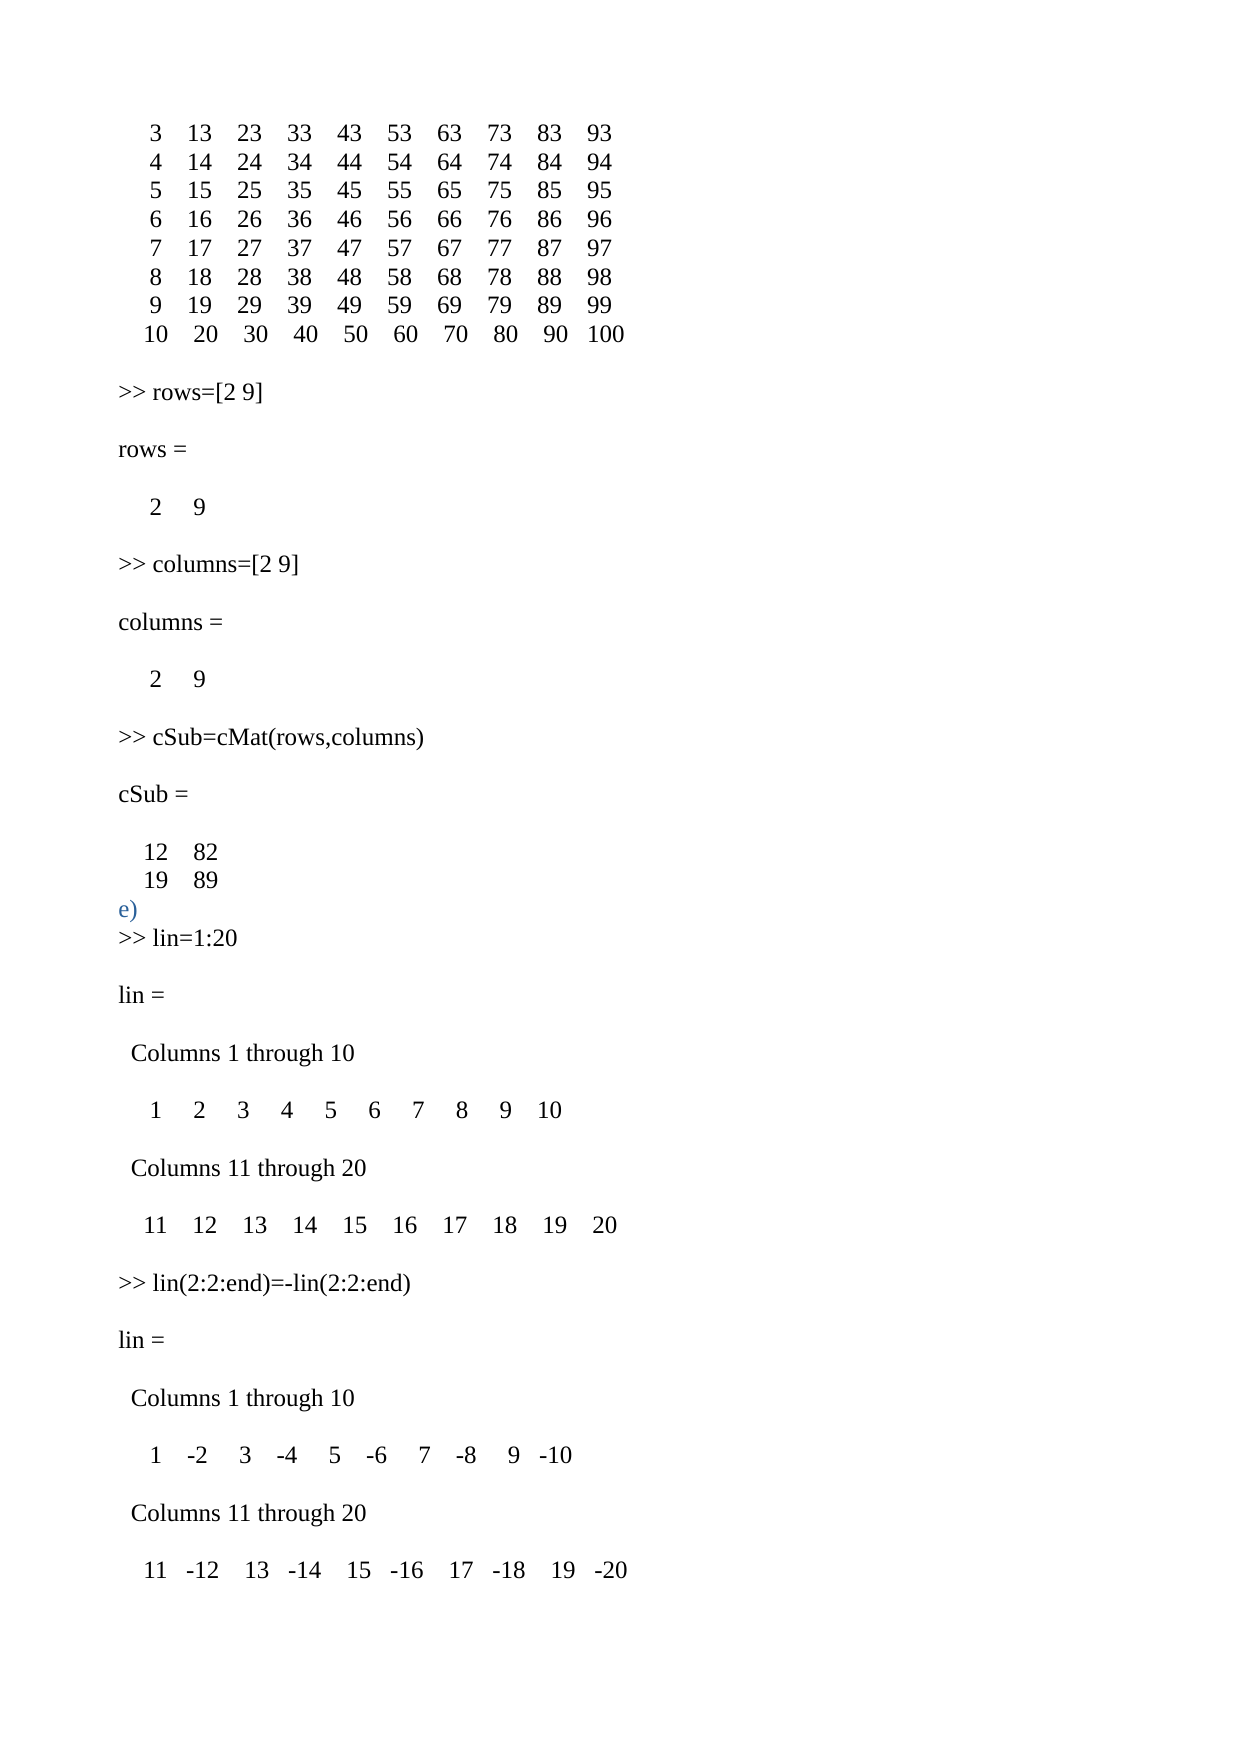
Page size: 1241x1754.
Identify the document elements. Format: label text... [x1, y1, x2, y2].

text Columns 11 through 20 [118, 1153, 1122, 1182]
text lin = [118, 1326, 1122, 1354]
text 3 13 23 33 43 53 63 73 83 93 [118, 118, 1122, 147]
text >> columns=[2 9] [118, 549, 1122, 578]
text 5 15 25 35 45 55 65 75 85 95 [118, 176, 1122, 204]
text 10 20 30 40 50 60 70 80 90 100 [118, 319, 1122, 348]
text Columns 1 through 10 [118, 1383, 1122, 1412]
text 6 16 26 36 46 56 66 76 86 96 [118, 204, 1122, 233]
text 1 2 3 4 5 6 7 8 9 10 [118, 1096, 1122, 1124]
text 19 89 [118, 866, 1122, 894]
text >> lin(2:2:end)=-lin(2:2:end) [118, 1268, 1122, 1297]
text 2 9 [118, 664, 1122, 693]
text 8 18 28 38 48 58 68 78 88 98 [118, 262, 1122, 291]
text e) [118, 894, 1122, 923]
text 11 -12 13 -14 15 -16 17 -18 19 -20 [118, 1556, 1122, 1584]
text 9 19 29 39 49 59 69 79 89 99 [118, 291, 1122, 319]
text rows = [118, 434, 1122, 463]
text 11 12 13 14 15 16 17 18 19 20 [118, 1211, 1122, 1239]
text cSub = [118, 779, 1122, 808]
text >> rows=[2 9] [118, 377, 1122, 406]
text 1 -2 3 -4 5 -6 7 -8 9 -10 [118, 1441, 1122, 1469]
text 2 9 [118, 492, 1122, 521]
text 4 14 24 34 44 54 64 74 84 94 [118, 147, 1122, 176]
text lin = [118, 981, 1122, 1009]
text columns = [118, 607, 1122, 636]
text >> lin=1:20 [118, 923, 1122, 952]
text Columns 1 through 10 [118, 1038, 1122, 1067]
text >> cSub=cMat(rows,columns) [118, 722, 1122, 751]
text Columns 11 through 20 [118, 1498, 1122, 1527]
text 7 17 27 37 47 57 67 77 87 97 [118, 233, 1122, 262]
text 12 82 [118, 837, 1122, 866]
